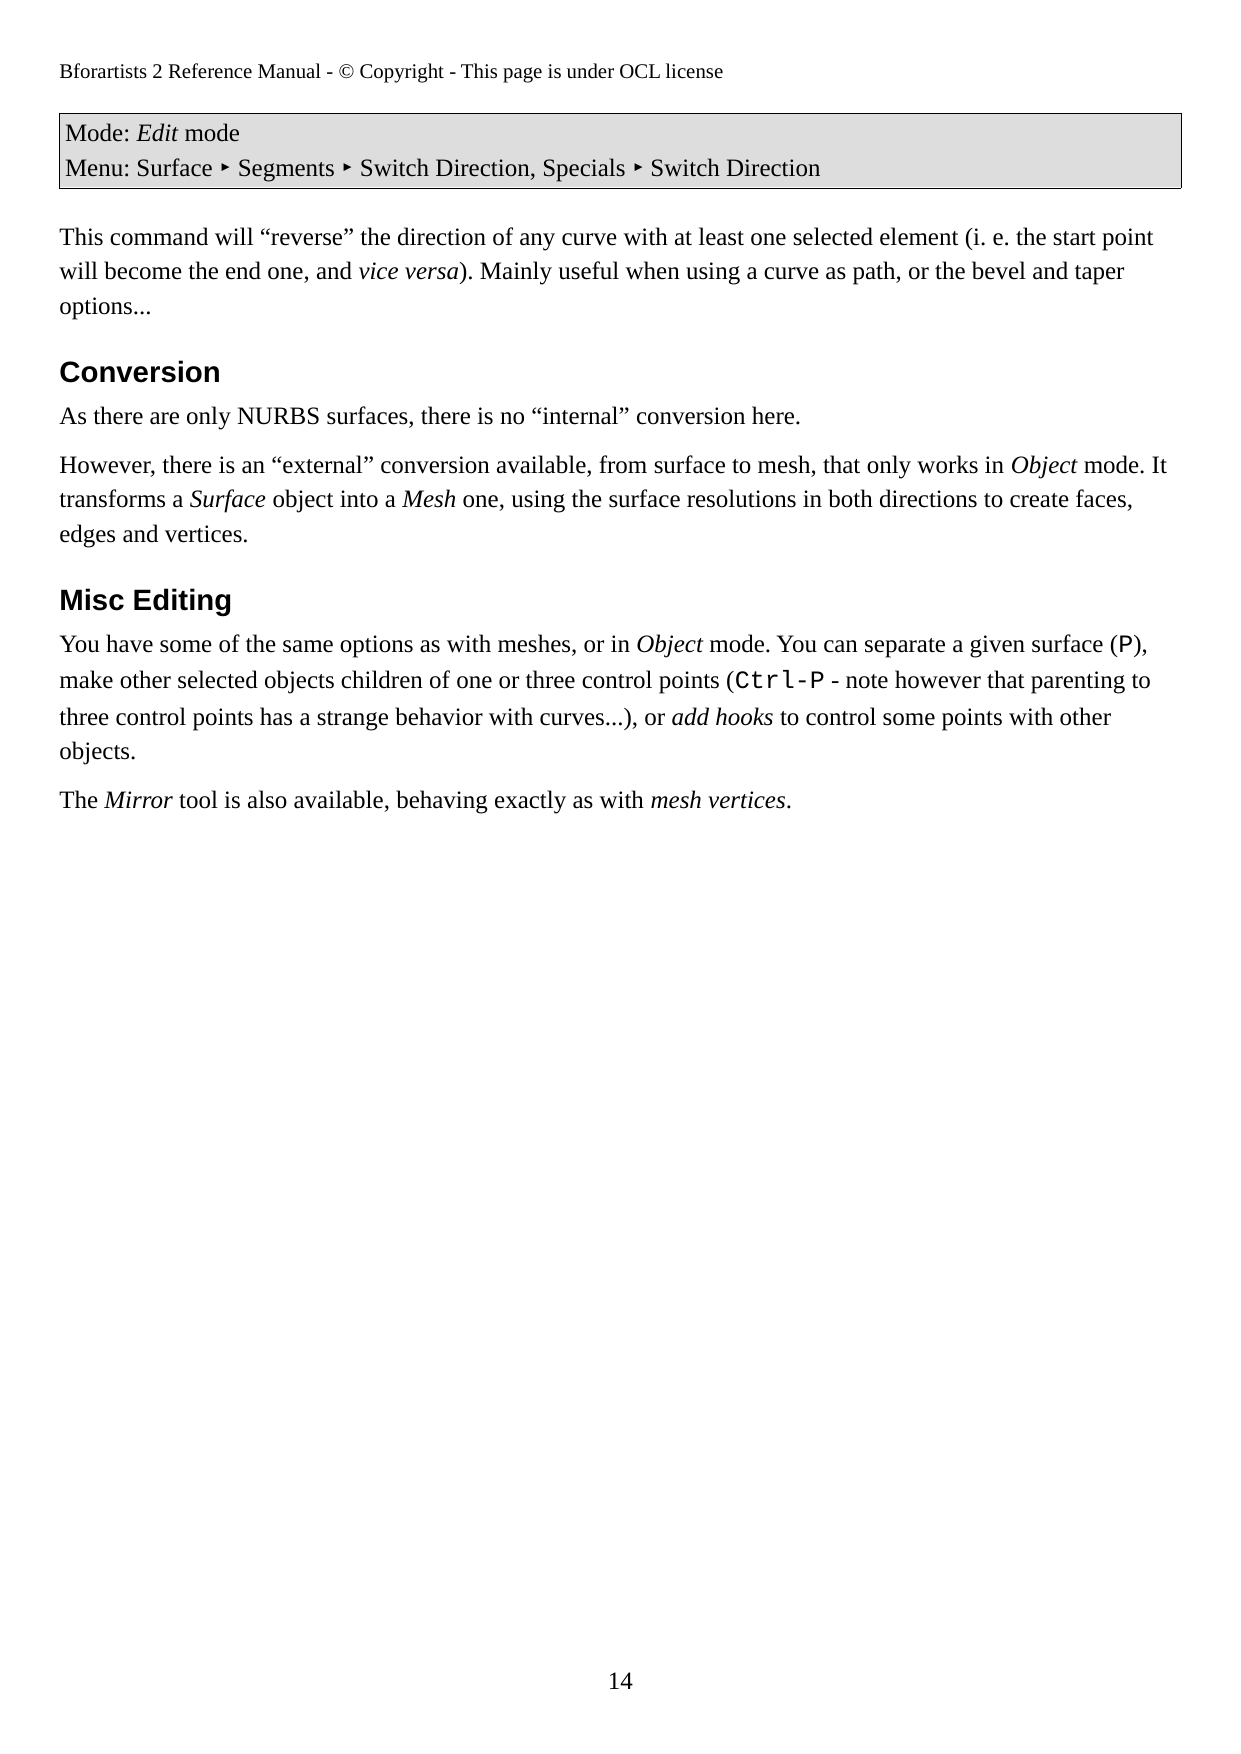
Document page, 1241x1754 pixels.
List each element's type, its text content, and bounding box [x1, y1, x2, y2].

text As there are only NURBS surfaces, there is no “internal” conversion here. [59, 401, 1181, 429]
table_cell Mode: Edit mode Menu: Surface ‣ Segments ‣ Switch Direction, Specials ‣ Switch Direction [60, 114, 1181, 187]
text This command will “reverse” the direction of any curve with at least one selected element (i. e. the start point will become the end one, and vice versa). Mainly useful when using a curve as path, or the bevel and taper options... [59, 222, 1181, 320]
text However, there is an “external” conversion available, from surface to mesh, that only works in Object mode. It transforms a Surface object into a Mesh one, using the surface resolutions in both directions to create faces, edges and vertices. [59, 450, 1181, 548]
subtitle Conversion [59, 354, 1181, 388]
text The Mirror tool is also available, behaving exactly as with mesh vertices. [59, 785, 1181, 814]
subtitle Misc Editing [59, 582, 1181, 616]
text You have some of the same options as with meshes, or in Object mode. You can separate a given surface (P), make other selected objects children of one or three control points (Ctrl-P - note however that parenting to three control points has a strange behavior with curves...), or add hooks to control some points with other objects. [59, 629, 1181, 765]
